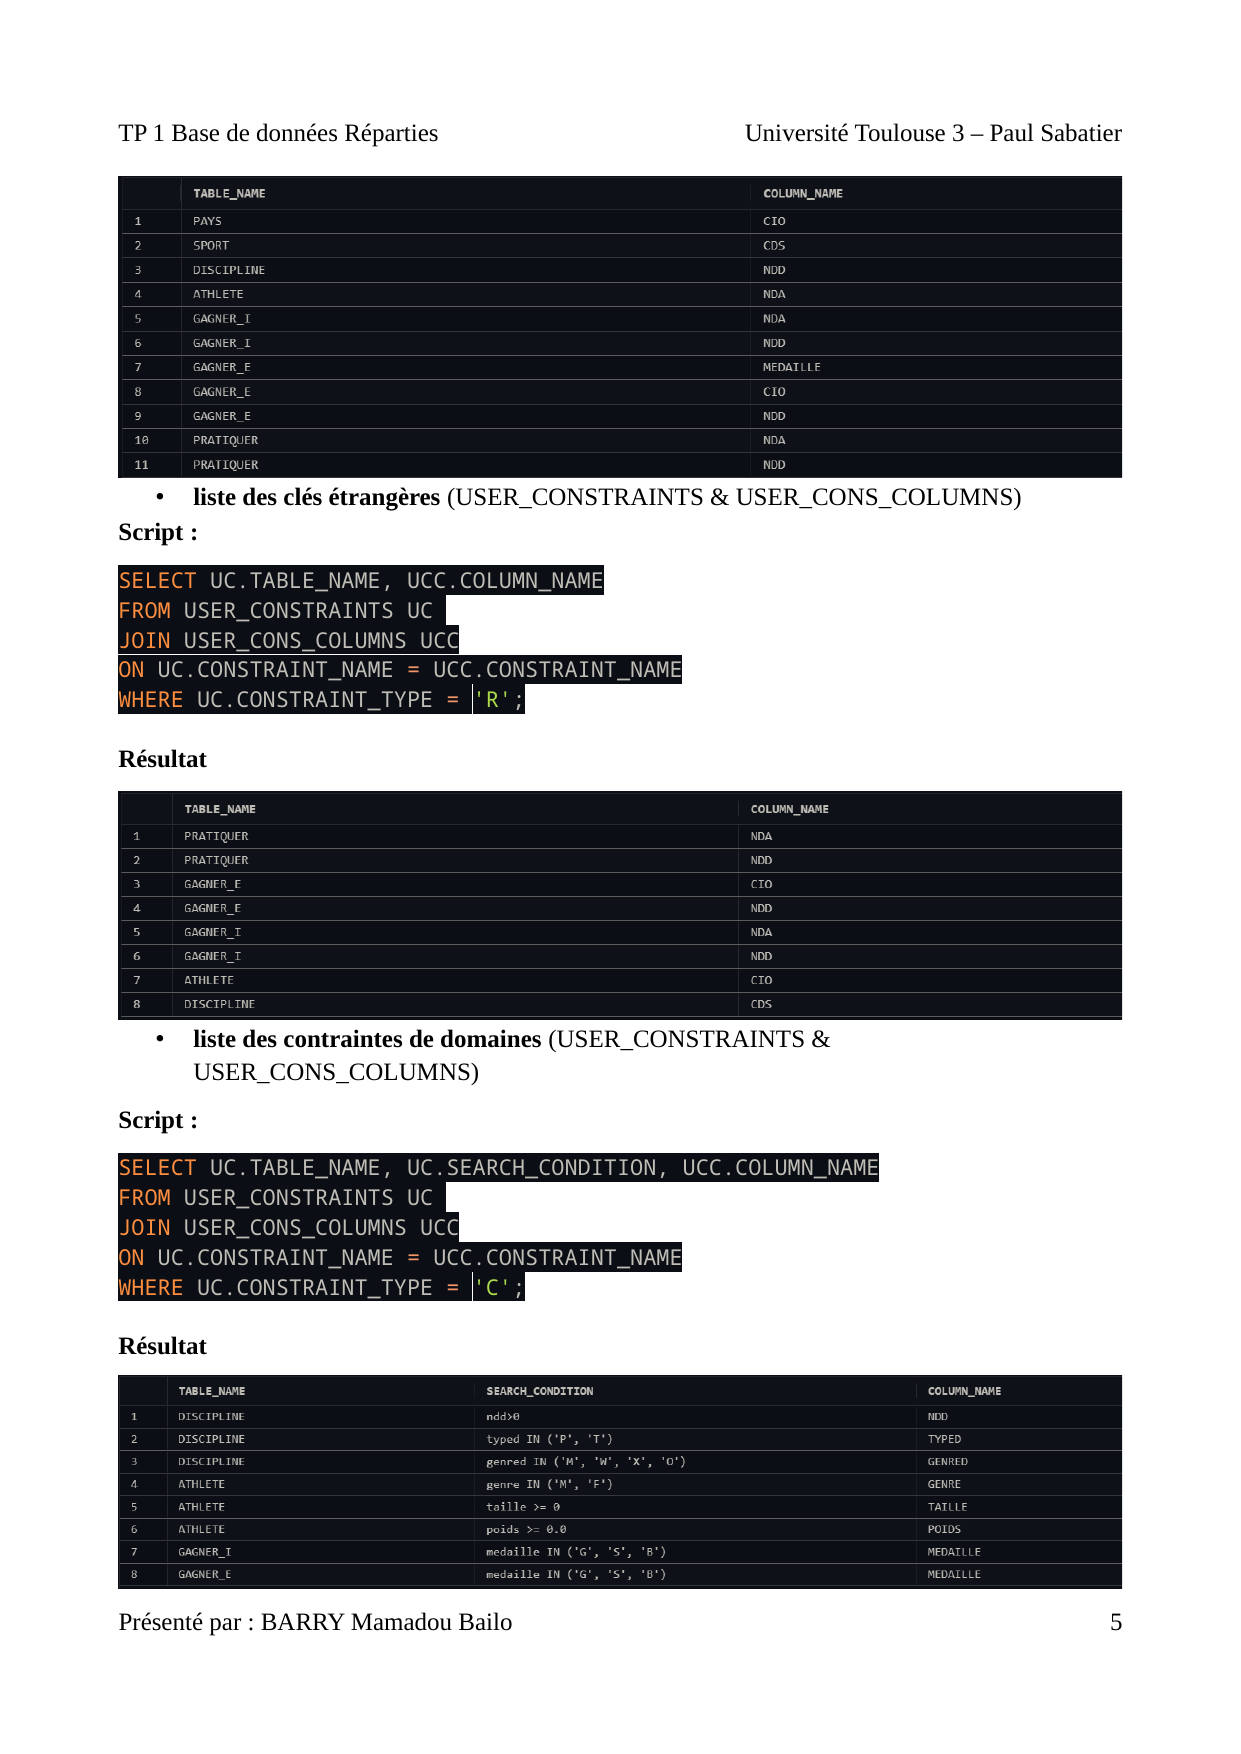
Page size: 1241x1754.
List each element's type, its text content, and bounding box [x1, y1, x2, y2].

text FROM USER_CONSTRAINTS UC [118, 1182, 1122, 1212]
picture [118, 176, 1123, 478]
text WHERE UC.CONSTRAINT_TYPE = 'R'; [118, 684, 1122, 714]
text Script : [118, 517, 1122, 546]
text ON UC.CONSTRAINT_NAME = UCC.CONSTRAINT_NAME [118, 1242, 1122, 1272]
picture [118, 1375, 1123, 1589]
text FROM USER_CONSTRAINTS UC [118, 595, 1122, 625]
text Résultat [118, 744, 1122, 773]
list liste des contraintes de domaines (USER_CONSTRAINTS & USER_CONS_COLUMNS) [156, 1020, 1122, 1086]
text Résultat [118, 1331, 1122, 1360]
text JOIN USER_CONS_COLUMNS UCC [118, 1212, 1122, 1242]
text SELECT UC.TABLE_NAME, UCC.COLUMN_NAME [118, 565, 1122, 595]
list liste des clés étrangères (USER_CONSTRAINTS & USER_CONS_COLUMNS) [156, 478, 1122, 511]
text ON UC.CONSTRAINT_NAME = UCC.CONSTRAINT_NAME [118, 654, 1122, 684]
text WHERE UC.CONSTRAINT_TYPE = 'C'; [118, 1272, 1122, 1301]
text JOIN USER_CONS_COLUMNS UCC [118, 625, 1122, 654]
picture [118, 791, 1123, 1020]
text Script : [118, 1105, 1122, 1133]
text SELECT UC.TABLE_NAME, UC.SEARCH_CONDITION, UCC.COLUMN_NAME [118, 1152, 1122, 1182]
